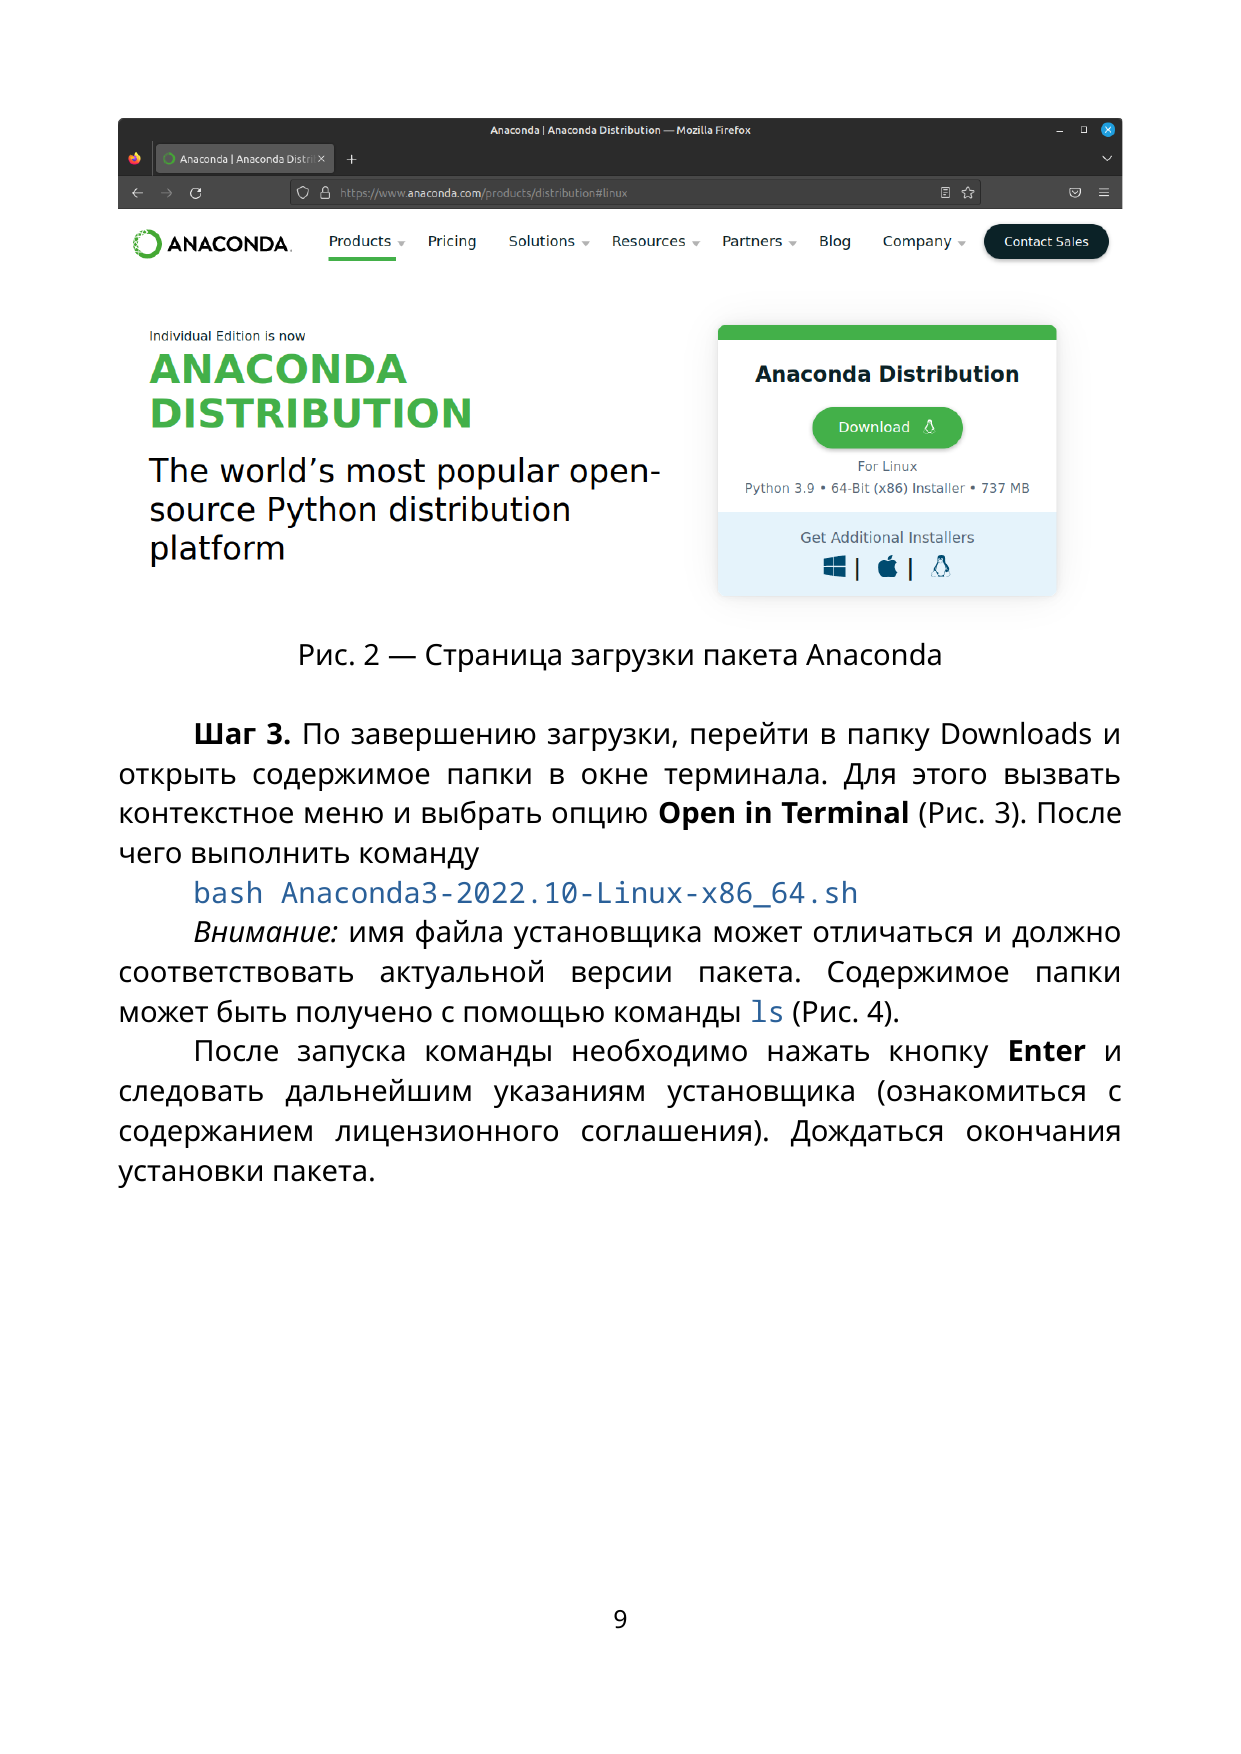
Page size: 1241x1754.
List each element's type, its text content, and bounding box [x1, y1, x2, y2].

text Шаг 3. По завершению загрузки, перейти в папку Downloads и открыть содержимое папки в окне терминала. Для этого вызвать контекстное меню и выбрать опцию Open in Terminal (Рис. 3). После чего выполнить команду [118, 713, 1122, 872]
picture [118, 118, 1123, 634]
text После запуска команды необходимо нажать кнопку Enter и следовать дальнейшим указаниям установщика (ознакомиться с содержанием лицензионного соглашения). Дождаться окончания установки пакета. [118, 1031, 1122, 1189]
text Внимание: имя файла установщика может отличаться и должно соответствовать актуальной версии пакета. Содержимое папки может быть получено с помощью команды ls (Рис. 4). [118, 912, 1122, 1031]
text Рис. 2 — Страница загрузки пакета Anaconda [118, 634, 1122, 673]
text bash Anaconda3-2022.10-Linux-x86_64.sh [118, 872, 1122, 912]
